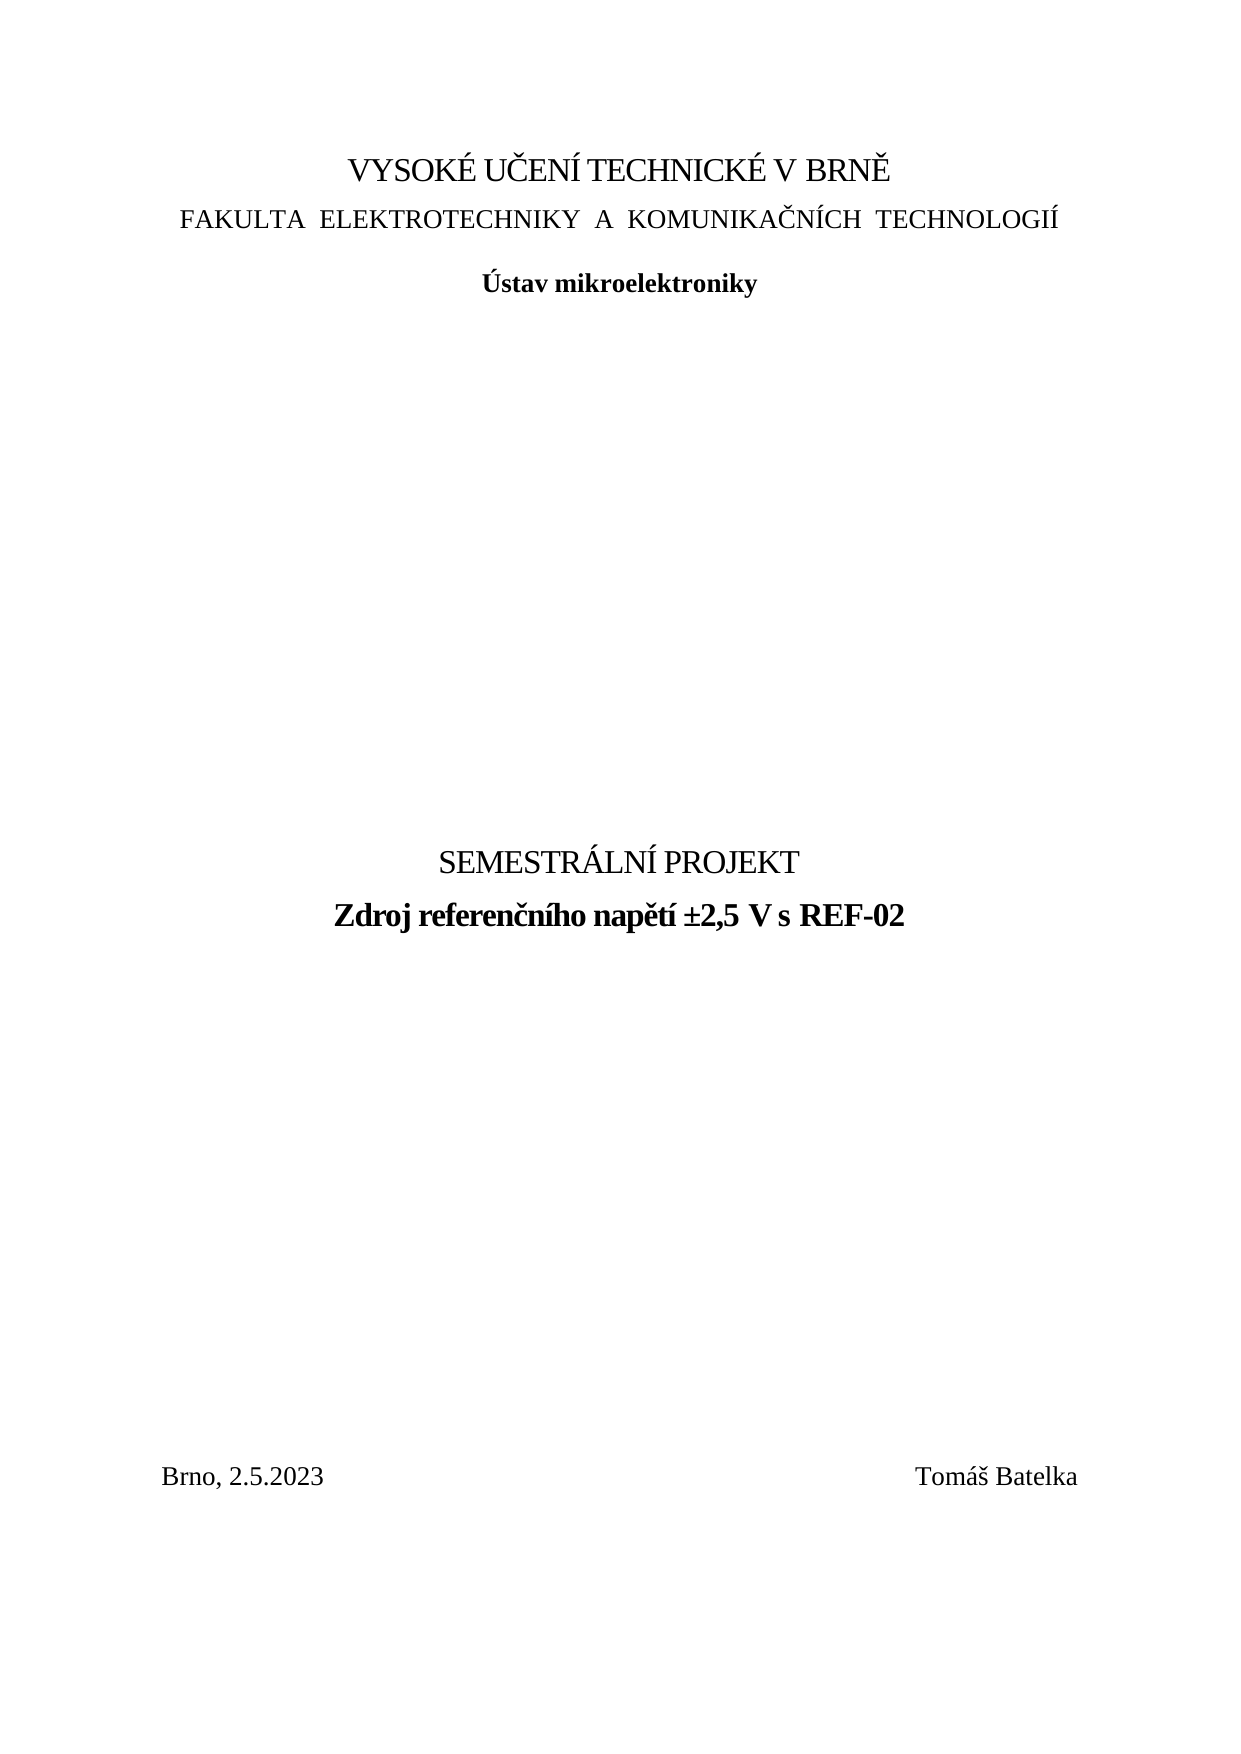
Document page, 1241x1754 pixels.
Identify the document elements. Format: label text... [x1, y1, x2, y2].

table_cell Semestrální projekt Zdroj referenčního napětí ±2,5 V s REF-02 [150, 330, 1089, 1460]
table_cell Brno, 2.5.2023 Tomáš Batelka [150, 1460, 1089, 1510]
table_header Vysoké UČENÍ TECHNICKÉ v Brně Fakulta ELEKTROTECHNIKY A KOMUNIKAČNÍCH TECHNOLOGIÍ Ústav mikroelektroniky [150, 150, 1089, 330]
